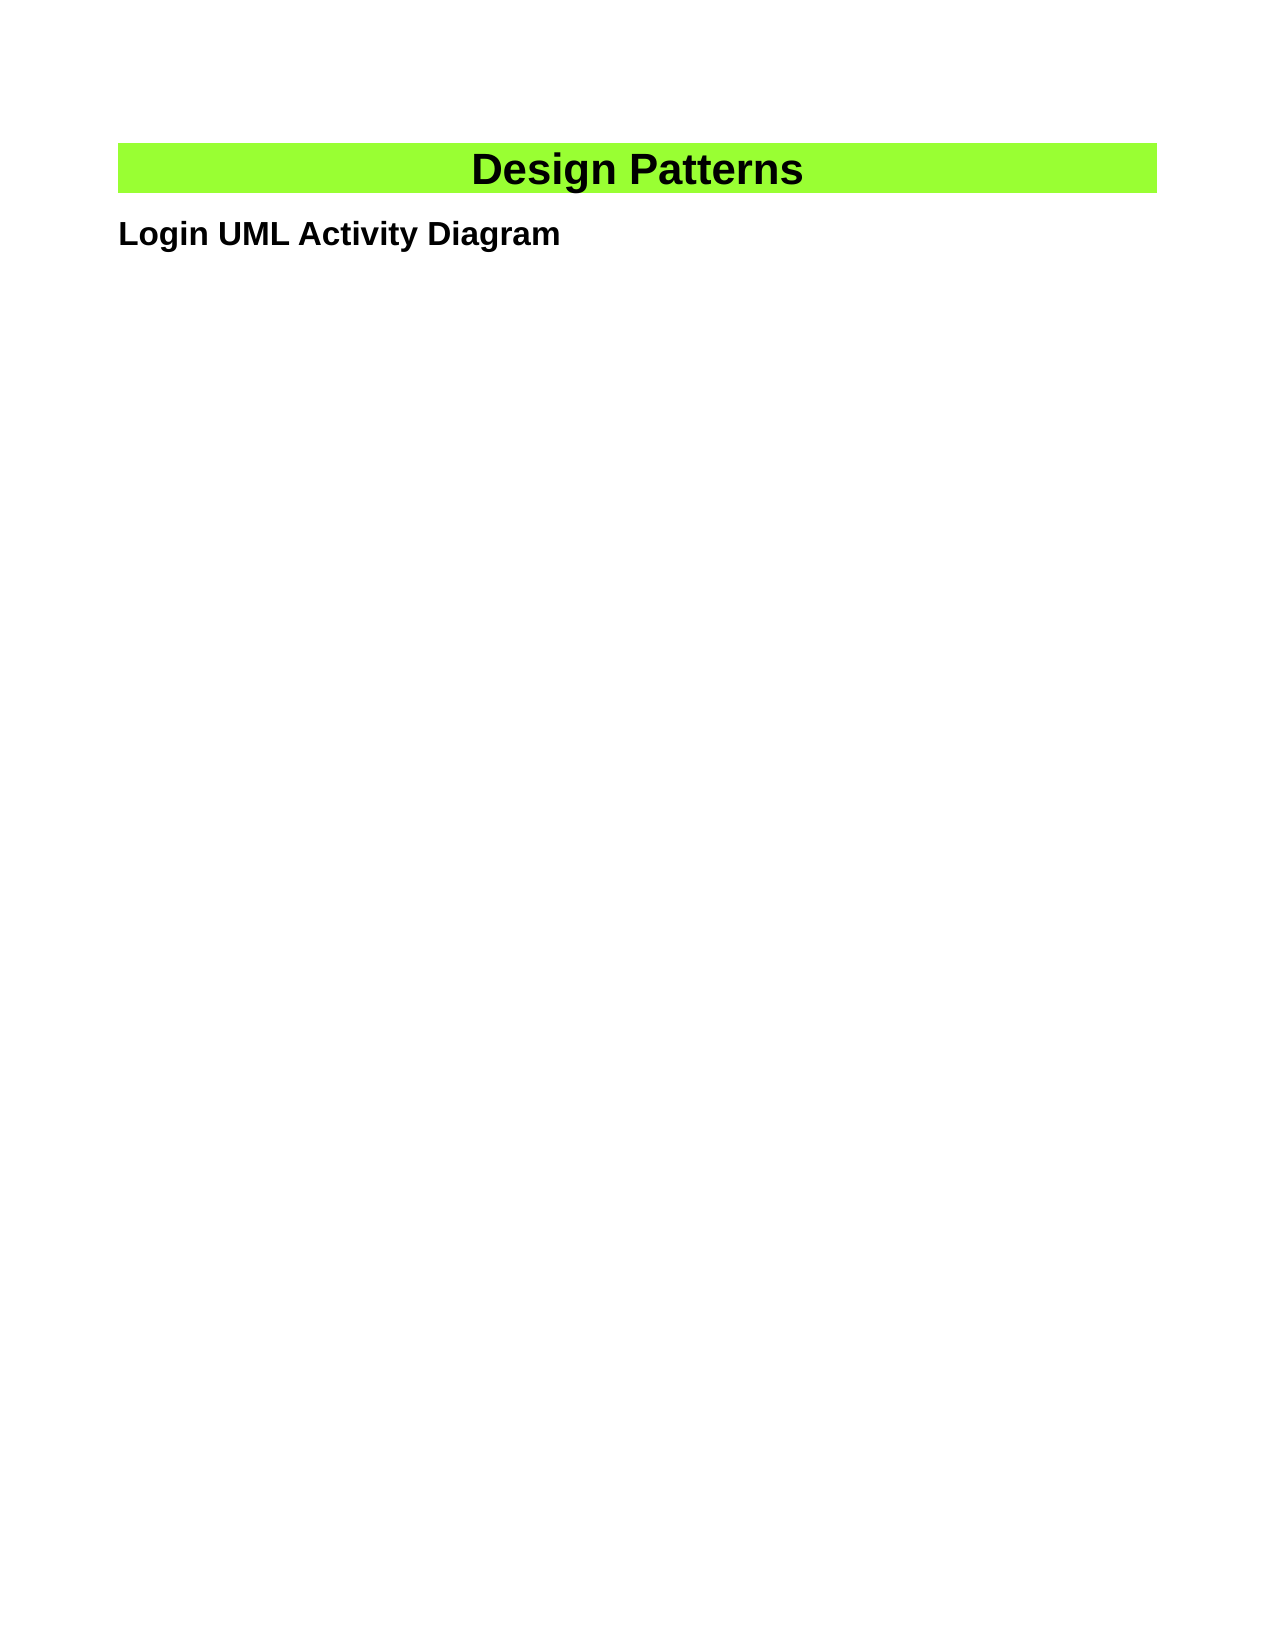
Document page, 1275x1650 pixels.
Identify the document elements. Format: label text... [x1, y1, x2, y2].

subtitle Design Patterns [118, 143, 1157, 193]
subtitle Login UML Activity Diagram [118, 214, 1157, 253]
